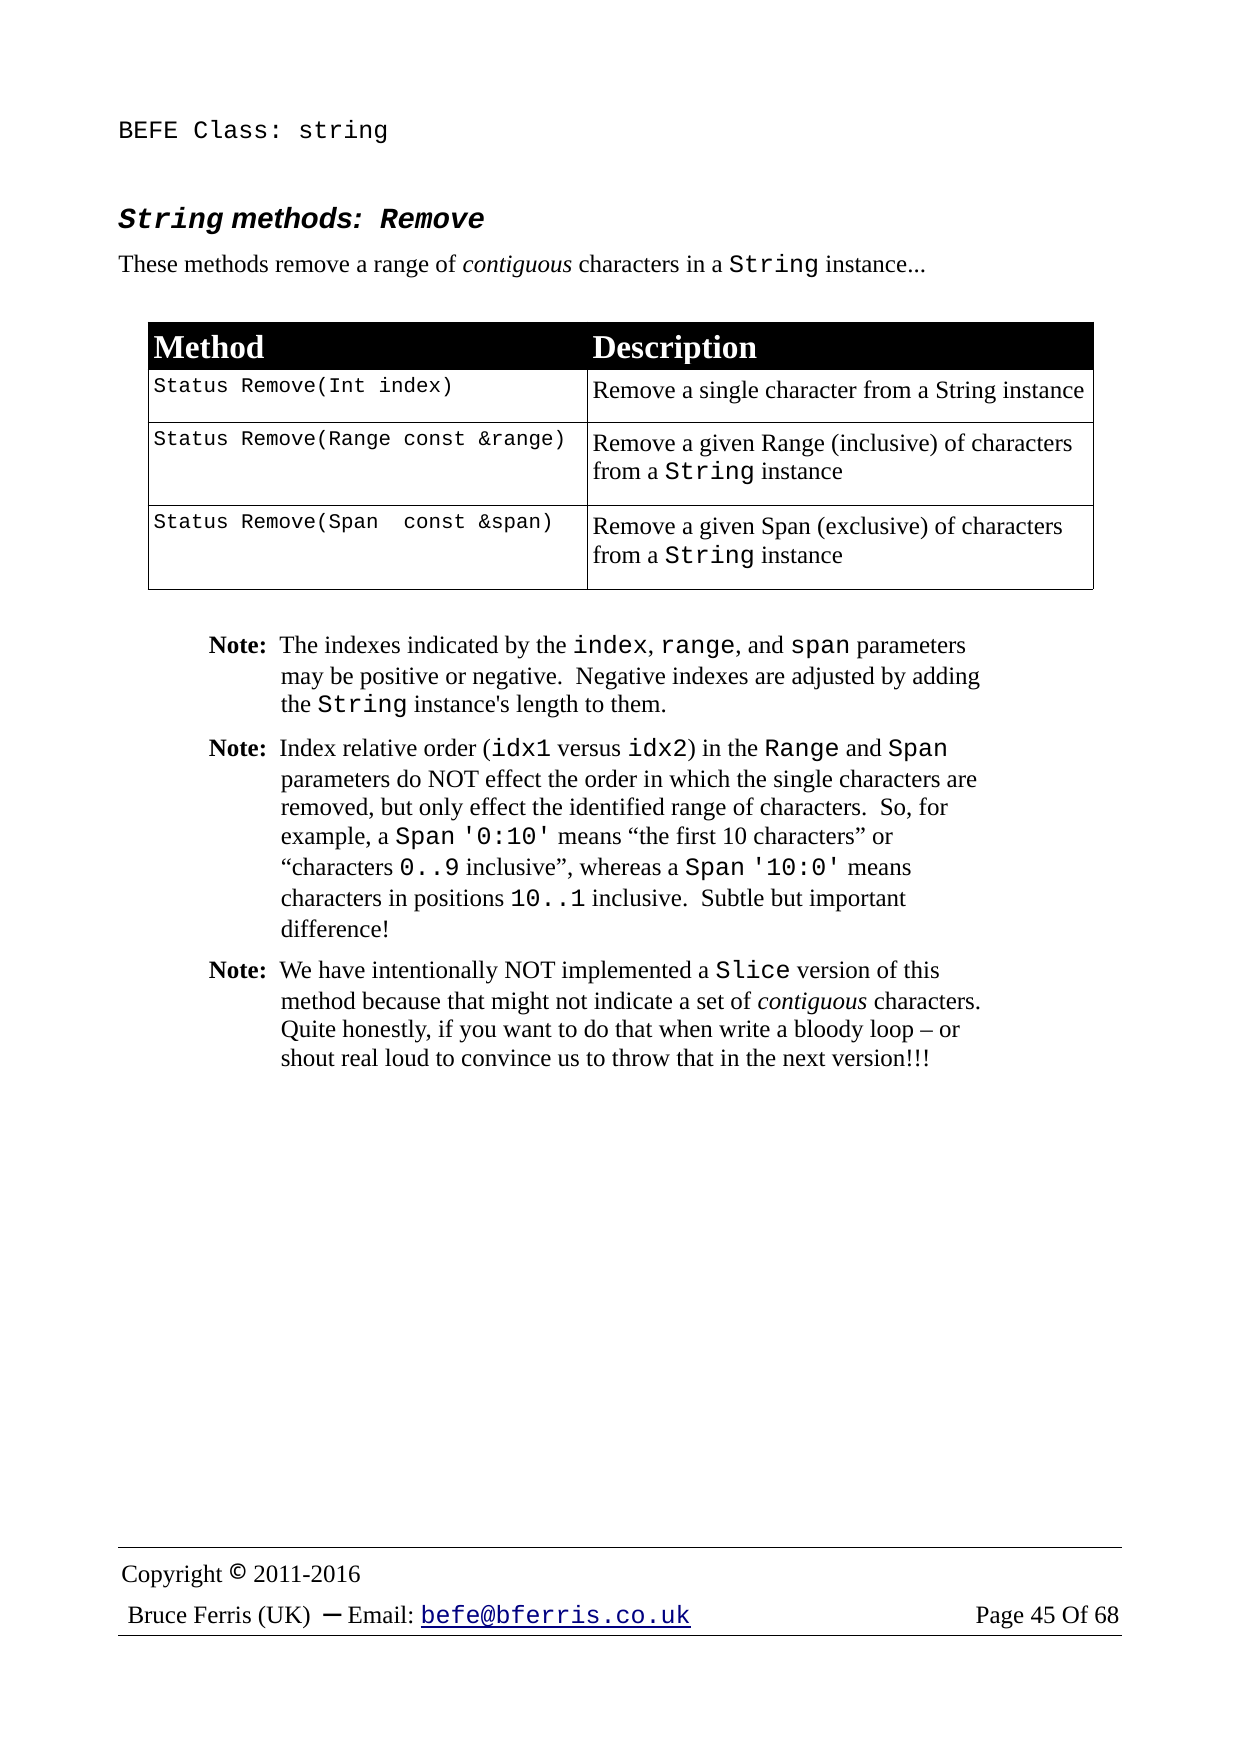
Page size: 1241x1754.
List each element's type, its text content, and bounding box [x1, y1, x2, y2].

text Note: The indexes indicated by the index, range, and span parameters may be positive or negative. Negative indexes are adjusted by adding the String instance's length to them. [209, 630, 1002, 720]
text These methods remove a range of contiguous characters in a String instance... [118, 249, 1122, 280]
subtitle String methods: Remove [118, 201, 1122, 237]
table_cell Status Remove(Span const &span) [149, 506, 587, 589]
table_cell Status Remove(Int index) [149, 370, 587, 422]
text Note: Index relative order (idx1 versus idx2) in the Range and Span parameters do NOT effect the order in which the single characters are removed, but only effect the identified range of characters. So, for example, a Span '0:10' means “the first 10 characters” or “characters 0..9 inclusive”, whereas a Span '10:0' means characters in positions 10..1 inclusive. Subtle but important difference! [209, 733, 1002, 942]
table_cell Status Remove(Range const &range) [149, 423, 587, 505]
table_cell Remove a single character from a String instance [588, 370, 1093, 422]
table_header Method [149, 323, 587, 369]
table_cell Remove a given Range (inclusive) of characters from a String instance [588, 423, 1093, 505]
text Note: We have intentionally NOT implemented a Slice version of this method because that might not indicate a set of contiguous characters. Quite honestly, if you want to do that when write a bloody loop – or shout real loud to convince us to throw that in the next version!!! [209, 955, 1002, 1072]
table_cell Remove a given Span (exclusive) of characters from a String instance [588, 506, 1093, 589]
table_header Description [588, 323, 1093, 369]
